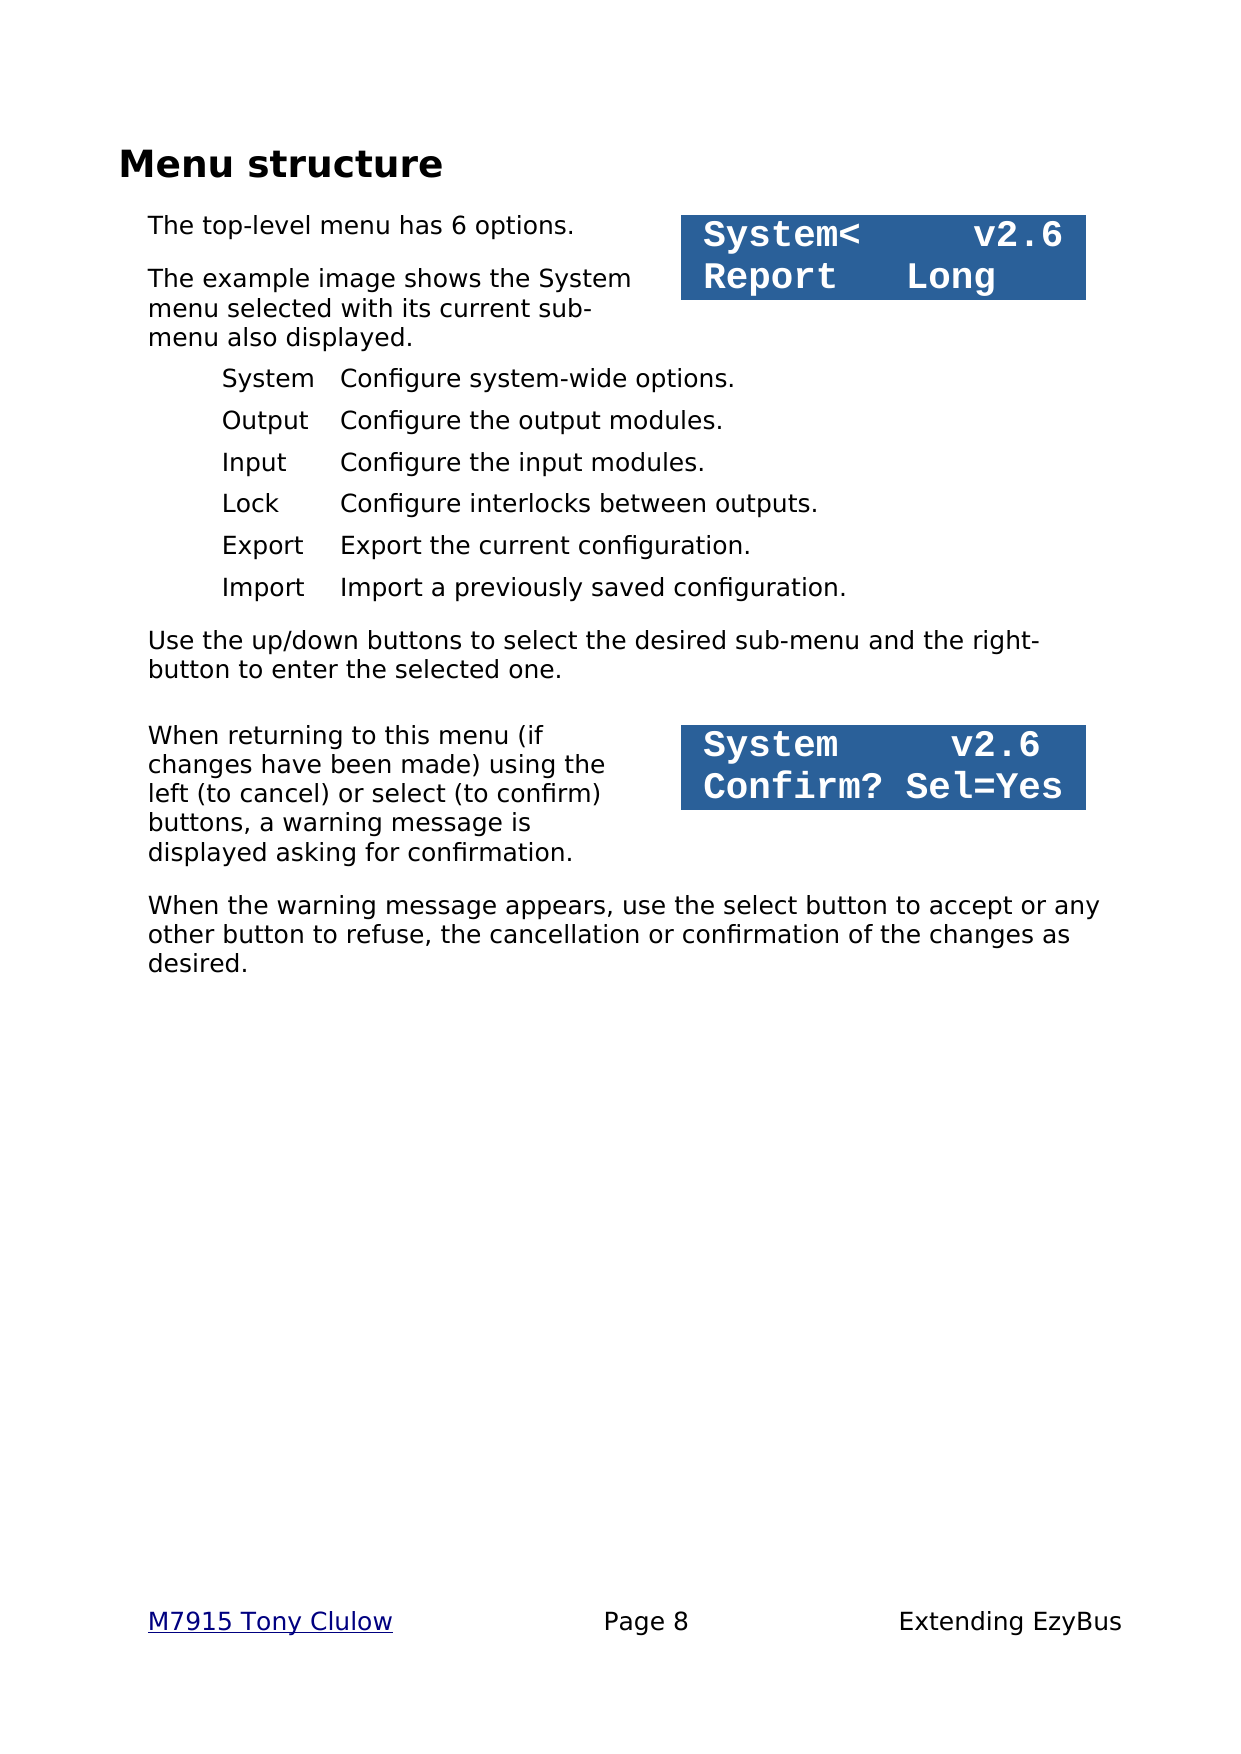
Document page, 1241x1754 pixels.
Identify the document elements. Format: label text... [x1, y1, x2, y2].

text Use the up/down buttons to select the desired sub-menu and the right-button to enter the selected one. [148, 627, 1122, 685]
text The example image shows the System menu selected with its current sub-menu also displayed. [148, 265, 1122, 352]
text Lock Configure interlocks between outputs. [222, 490, 1122, 519]
text System Configure system-wide options. [222, 365, 1122, 394]
subtitle Menu structure [118, 143, 1122, 187]
text When the warning message appears, use the select button to accept or any other button to refuse, the cancellation or confirmation of the changes as desired. [148, 891, 1122, 979]
text Output Configure the output modules. [222, 406, 1122, 436]
text Export Export the current configuration. [222, 531, 1122, 561]
text The top-level menu has 6 options. [148, 211, 1122, 240]
text Input Configure the input modules. [222, 448, 1122, 477]
text Import Import a previously saved configuration. [222, 573, 1122, 602]
text When returning to this menu (if changes have been made) using the left (to cancel) or select (to confirm) buttons, a warning message is displayed asking for confirmation. [148, 721, 1122, 867]
